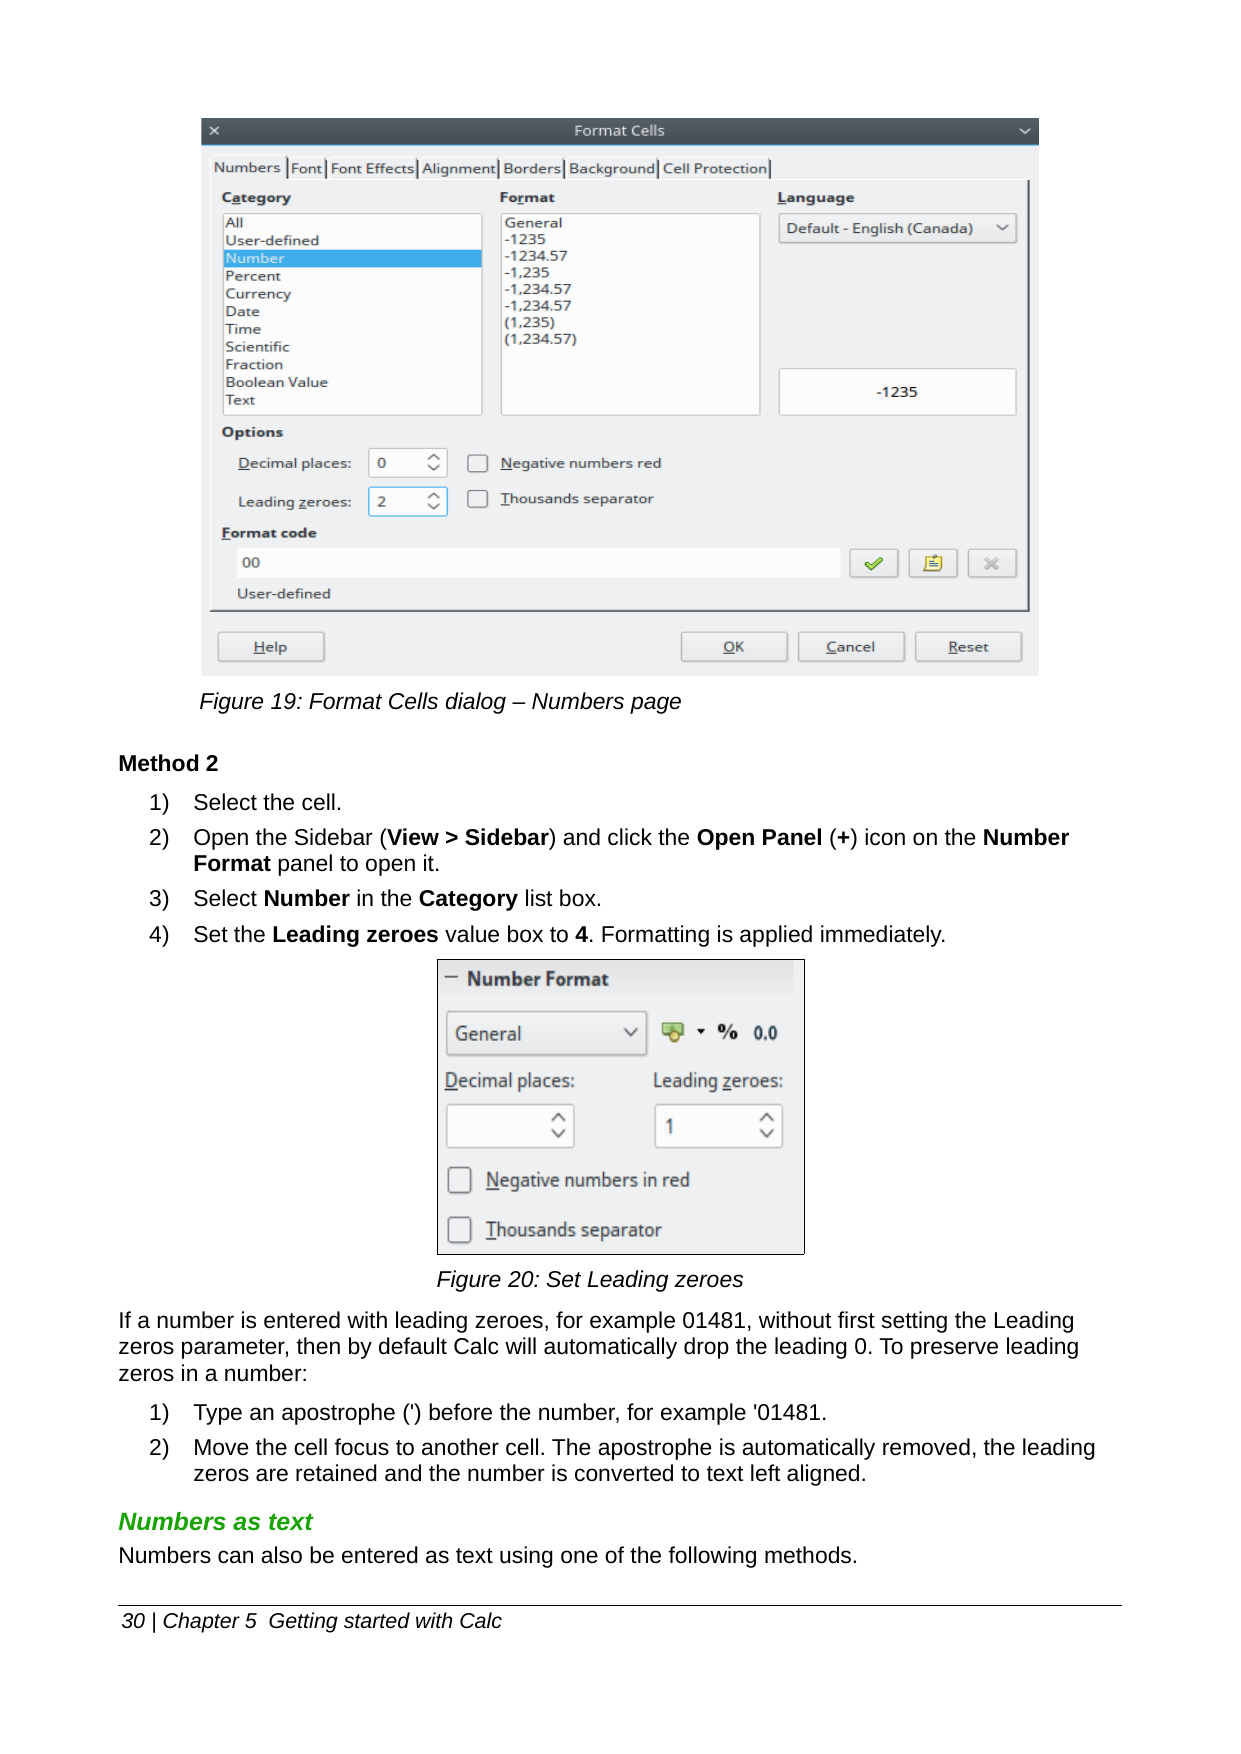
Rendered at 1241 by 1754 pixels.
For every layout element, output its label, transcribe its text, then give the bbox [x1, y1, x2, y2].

list Move the cell focus to another cell. The apostrophe is automatically removed, the leading zeros are retained and the number is converted to text left aligned. [169, 1434, 1122, 1486]
text If a number is entered with leading zeroes, for example 01481, without first setting the Leading zeros parameter, then by default Calc will automatically drop the leading 0. To preserve leading zeros in a number: [118, 1307, 1122, 1386]
list Select the cell. [169, 789, 1122, 815]
text Figure 20: Set Leading zeroes [436, 1266, 804, 1292]
list Set the Leading zeroes value box to 4. Formatting is applied immediately. [169, 921, 1122, 947]
text Method 2 [118, 750, 1122, 776]
picture [201, 118, 1039, 676]
text Numbers can also be entered as text using one of the following methods. [118, 1542, 1122, 1568]
list Open the Sidebar (View > Sidebar) and click the Open Panel (+) icon on the Number Format panel to open it. [169, 824, 1122, 877]
picture [438, 960, 804, 1254]
list Type an apostrophe (') before the number, for example '01481. [169, 1398, 1122, 1425]
text Figure 19: Format Cells dialog – Numbers page [199, 688, 1041, 714]
list Select Number in the Category list box. [169, 885, 1122, 912]
subtitle Numbers as text [118, 1507, 1122, 1536]
